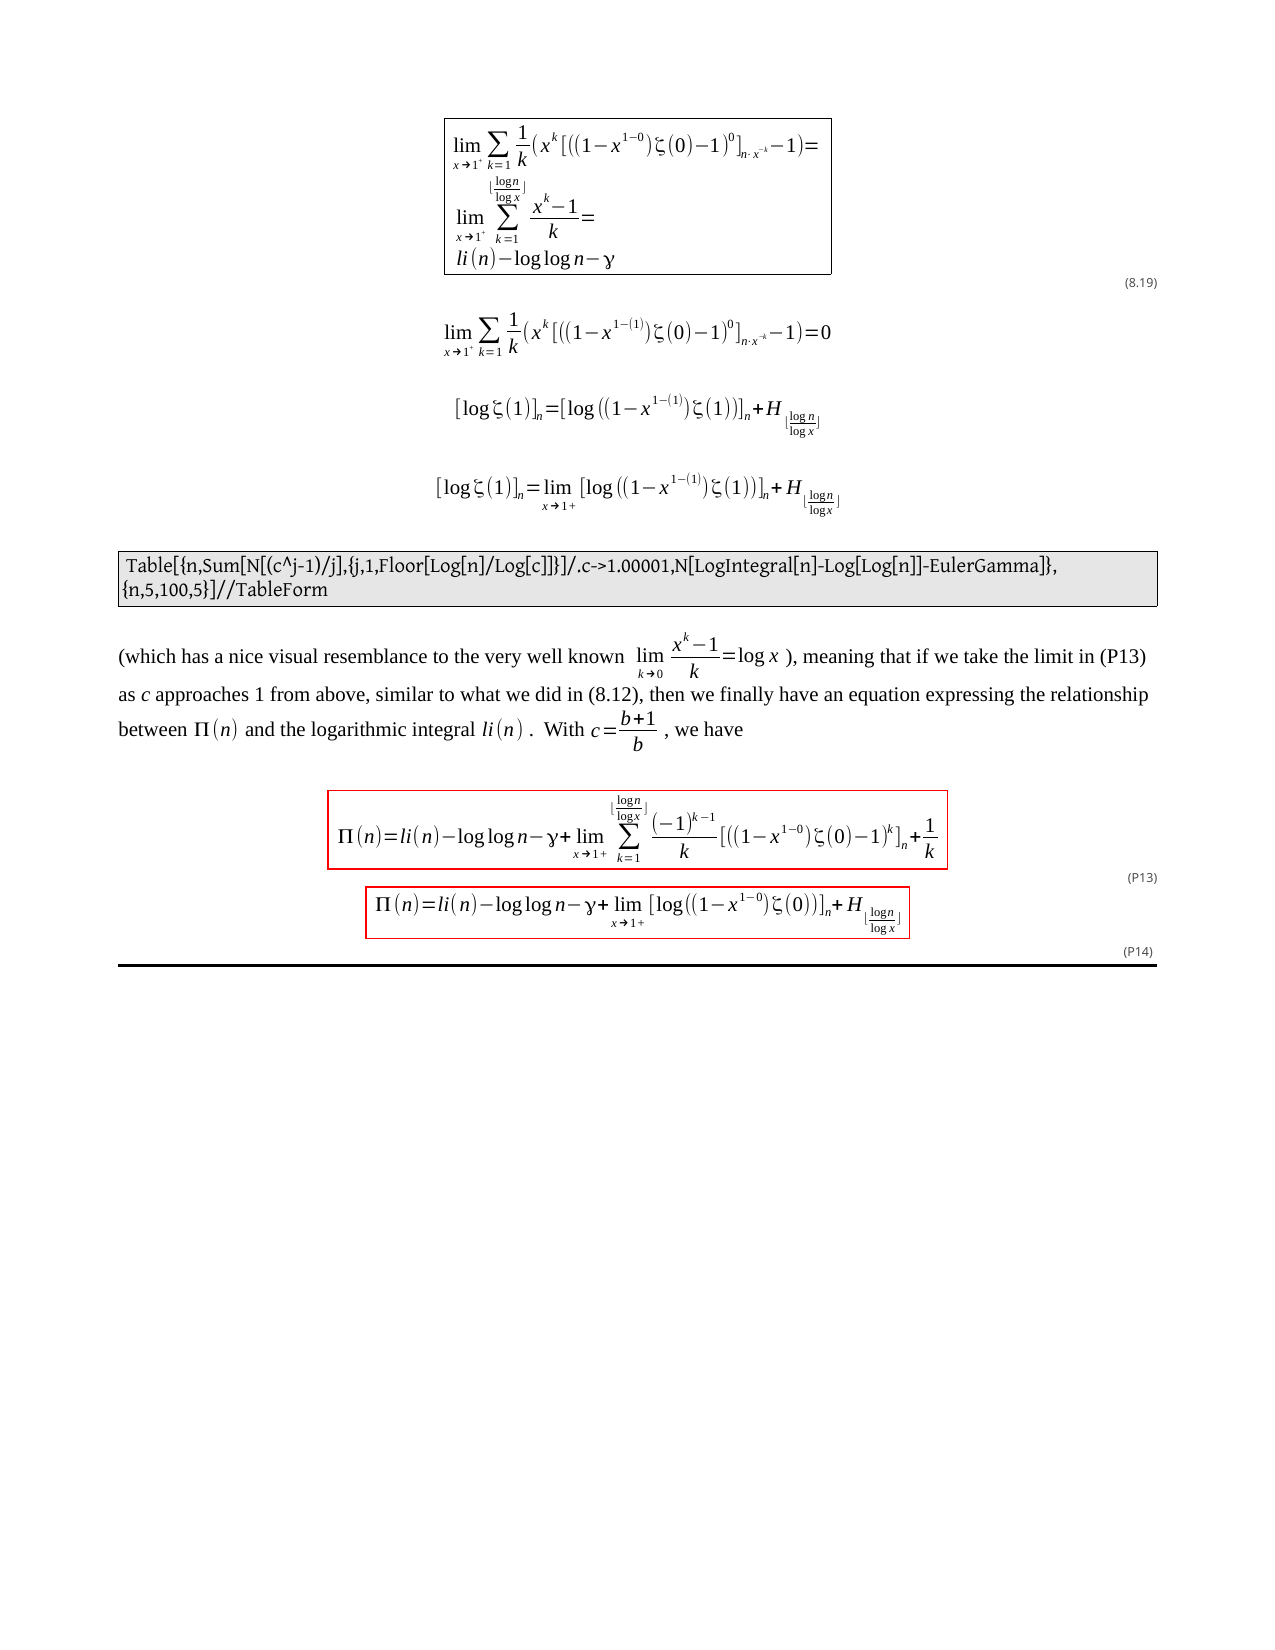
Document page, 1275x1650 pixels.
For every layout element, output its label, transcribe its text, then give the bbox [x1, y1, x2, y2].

text (P13) [118, 869, 1157, 886]
text (8.19) [118, 274, 1157, 291]
text (which has a nice visual resemblance to the very well known ), meaning that if we take the limit in (P13) as c approaches 1 from above, similar to what we did in (8.12), then we finally have an equation expressing the relationship betweenand the logarithmic integral. With, we have [118, 630, 1157, 756]
text Table[{n,Sum[N[(c^j-1)/j],{j,1,Floor[Log[n]/Log[c]]}]/.c->1.00001,N[LogIntegral[n]-Log[Log[n]]-EulerGamma]},{n,5,100,5}]//TableForm [119, 552, 1157, 606]
text (P14) [118, 939, 1157, 964]
